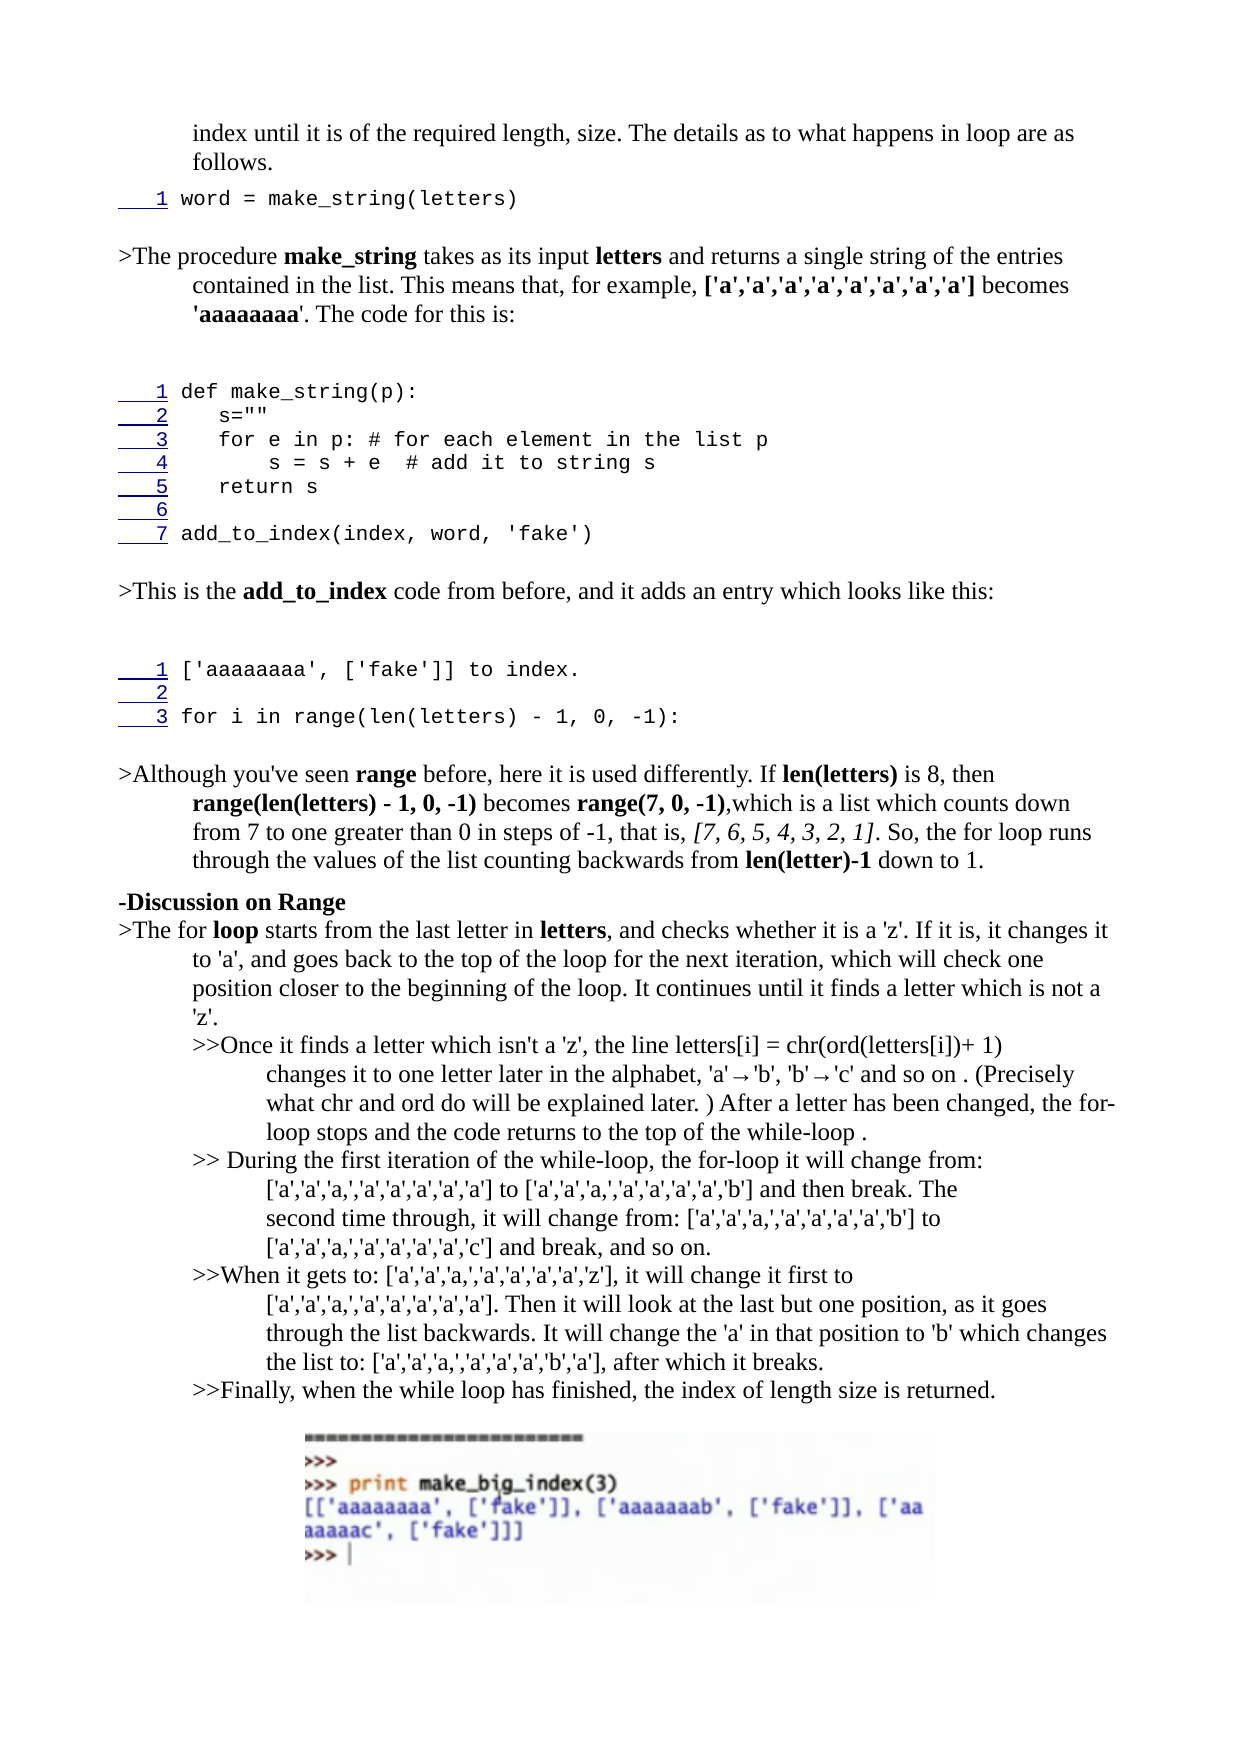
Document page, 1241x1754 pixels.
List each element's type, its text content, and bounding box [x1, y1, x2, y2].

text >The for loop starts from the last letter in letters, and checks whether it is a 'z'. If it is, it changes it to 'a', and goes back to the top of the loop for the next iteration, which will check one position closer to the beginning of the loop. It continues until it finds a letter which is not a 'z'. [118, 915, 1122, 1030]
text 1 ['aaaaaaaa', ['fake']] to index. [118, 659, 1122, 682]
text >>Once it finds a letter which isn't a 'z', the line letters[i] = chr(ord(letters[i])+ 1) changes it to one letter later in the alphabet, 'a'→'b', 'b'→'c' and so on . (Precisely what chr and ord do will be explained later. ) After a letter has been changed, the for- loop stops and the code returns to the top of the while-loop . [118, 1030, 1122, 1145]
text 7 add_to_index(index, word, 'fake') [118, 523, 1122, 547]
text 5 return s [118, 476, 1122, 499]
text 1 word = make_string(letters) [118, 188, 1122, 212]
text 2 [118, 682, 1122, 706]
text >>Finally, when the while loop has finished, the index of length size is returned. [118, 1375, 1122, 1404]
text -Discussion on Range [118, 887, 1122, 915]
text >The procedure make_string takes as its input letters and returns a single string of the entries contained in the list. This means that, for example, ['a','a','a','a','a','a','a','a'] becomes 'aaaaaaaa'. The code for this is: [118, 241, 1122, 327]
text >This is the add_to_index code from before, and it adds an entry which looks like this: [118, 576, 1122, 605]
text 3 for i in range(len(letters) - 1, 0, -1): [118, 706, 1122, 730]
text >>When it gets to: ['a','a','a,','a','a','a','a','z'], it will change it first to ['a','a','a,','a','a','a','a','a']. Then it will look at the last but one position, as it goes through the list backwards. It will change the 'a' in that position to 'b' which changes the list to: ['a','a','a,','a','a','a','b','a'], after which it breaks. [118, 1260, 1122, 1375]
text 4 s = s + e # add it to string s [118, 452, 1122, 476]
text 2 s="" [118, 405, 1122, 428]
text 1 def make_string(p): [118, 381, 1122, 405]
text index until it is of the required length, size. The details as to what happens in loop are as follows. [118, 118, 1122, 176]
text >> During the first iteration of the while-loop, the for-loop it will change from: ['a','a','a,','a','a','a','a','a'] to ['a','a','a,','a','a','a','a','b'] and then break. The second time through, it will change from: ['a','a','a,','a','a','a','a','b'] to ['a','a','a,','a','a','a','a','c'] and break, and so on. [118, 1145, 1122, 1260]
text >Although you've seen range before, here it is used differently. If len(letters) is 8, then range(len(letters) - 1, 0, -1) becomes range(7, 0, -1),which is a list which counts down from 7 to one greater than 0 in steps of -1, that is, [7, 6, 5, 4, 3, 2, 1]. So, the for loop runs through the values of the list counting backwards from len(letter)-1 down to 1. [118, 759, 1122, 874]
text 3 for e in p: # for each element in the list p [118, 428, 1122, 452]
text 6 [118, 499, 1122, 523]
